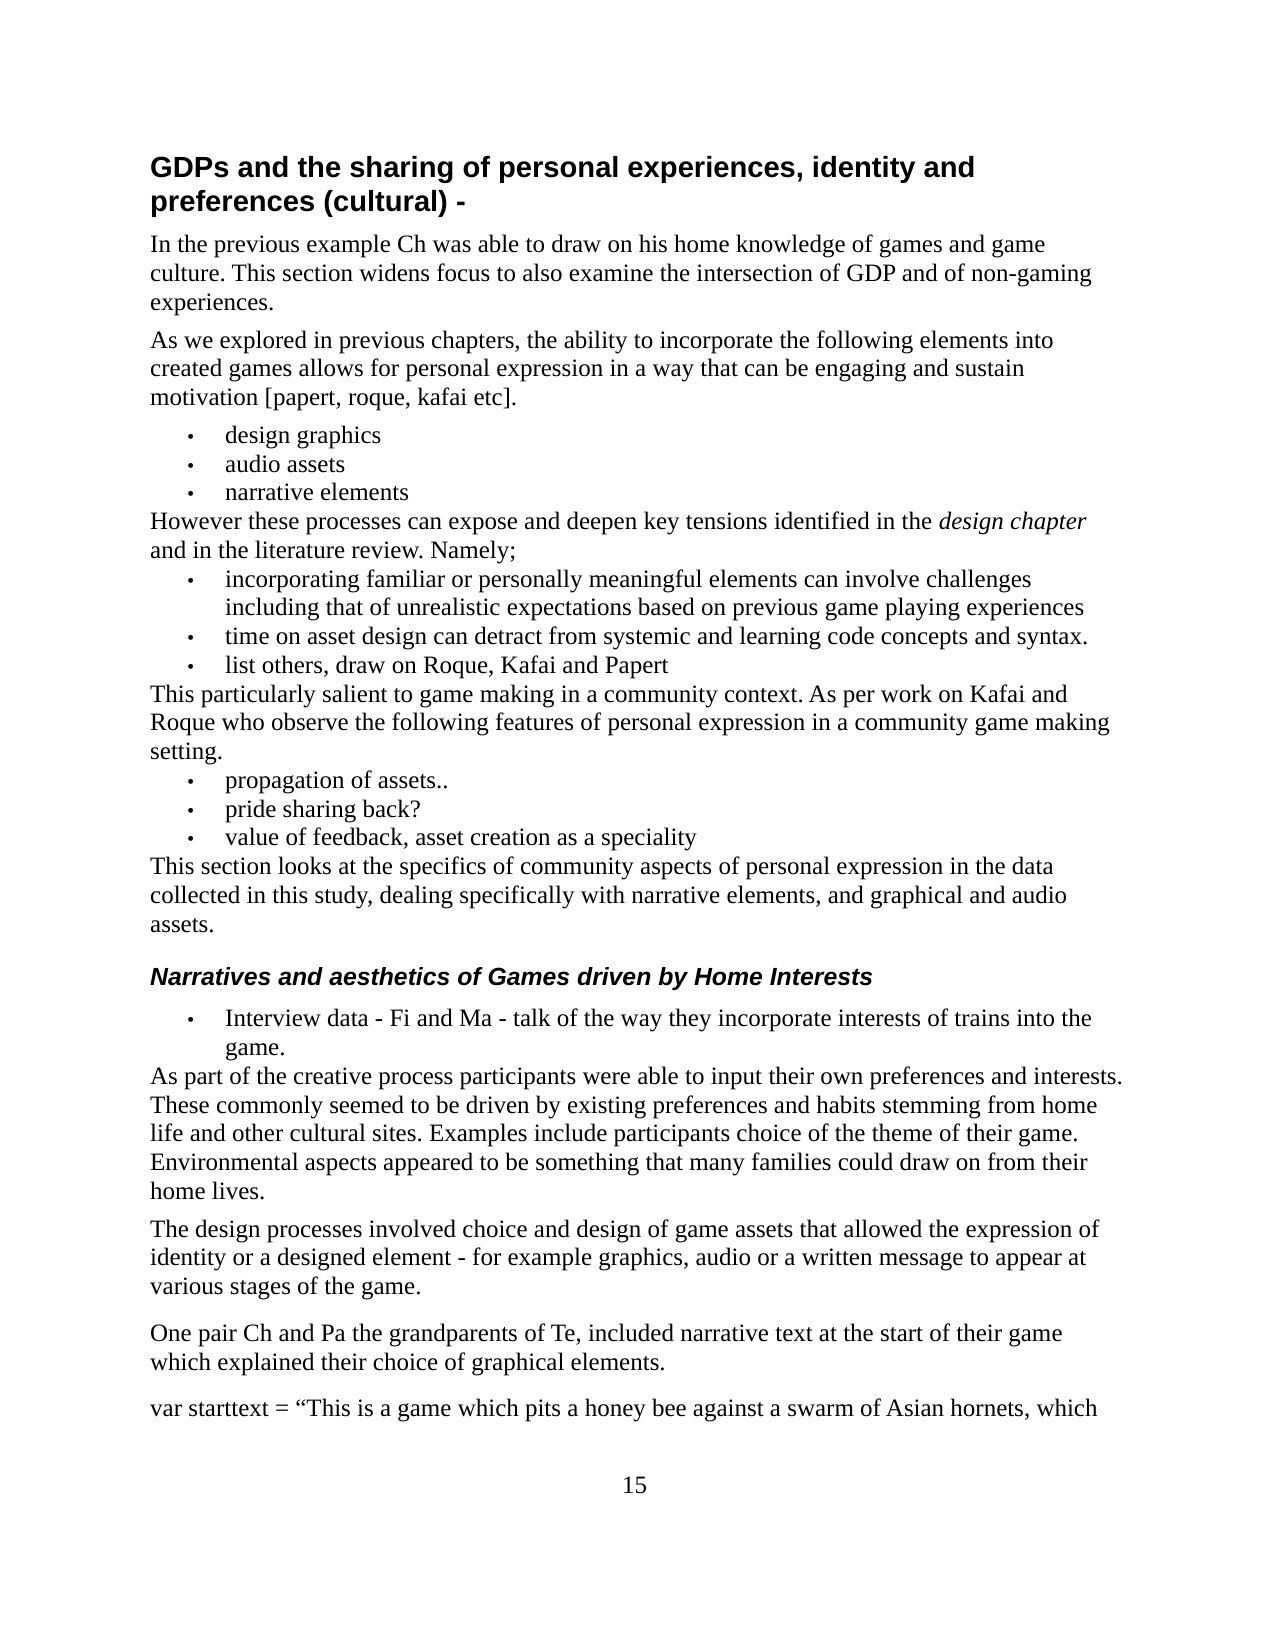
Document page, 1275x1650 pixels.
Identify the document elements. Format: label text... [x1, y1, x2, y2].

subtitle Narratives and aesthetics of Games driven by Home Interests [150, 962, 1125, 991]
list list others, draw on Roque, Kafai and Papert [187, 650, 1125, 679]
list audio assets [187, 449, 1125, 477]
text As we explored in previous chapters, the ability to incorporate the following elements into created games allows for personal expression in a way that can be engaging and sustain motivation [papert, roque, kafai etc]. [150, 325, 1125, 411]
text One pair Ch and Pa the grandparents of Te, included narrative text at the start of their game which explained their choice of graphical elements. [150, 1318, 1125, 1375]
list incorporating familiar or personally meaningful elements can involve challenges including that of unrealistic expectations based on previous game playing experiences [187, 564, 1125, 621]
text The design processes involved choice and design of game assets that allowed the expression of identity or a designed element - for example graphics, audio or a written message to appear at various stages of the game. [150, 1214, 1125, 1300]
list pride sharing back? [187, 794, 1125, 822]
subtitle GDPs and the sharing of personal experiences, identity and preferences (cultural) - [150, 150, 1125, 217]
list design graphics [187, 420, 1125, 449]
list time on asset design can detract from systemic and learning code concepts and syntax. [187, 621, 1125, 650]
text This particularly salient to game making in a community context. As per work on Kafai and Roque who observe the following features of personal expression in a community game making setting. [150, 679, 1125, 765]
list Interview data - Fi and Ma - talk of the way they incorporate interests of trains into the game. [187, 1003, 1125, 1061]
text This section looks at the specifics of community aspects of personal expression in the data collected in this study, dealing specifically with narrative elements, and graphical and audio assets. [150, 851, 1125, 937]
text var starttext = “This is a game which pits a honey bee against a swarm of Asian hornets, which [150, 1393, 1125, 1422]
text As part of the creative process participants were able to input their own preferences and interests. These commonly seemed to be driven by existing preferences and habits stemming from home life and other cultural sites. Examples include participants choice of the theme of their game. Environmental aspects appeared to be something that many families could draw on from their home lives. [150, 1061, 1125, 1205]
text In the previous example Ch was able to draw on his home knowledge of games and game culture. This section widens focus to also examine the intersection of GDP and of non-gaming experiences. [150, 229, 1125, 316]
text However these processes can expose and deepen key tensions identified in the design chapter and in the literature review. Namely; [150, 506, 1125, 564]
list value of feedback, asset creation as a speciality [187, 822, 1125, 851]
list propagation of assets.. [187, 765, 1125, 794]
list narrative elements [187, 477, 1125, 506]
